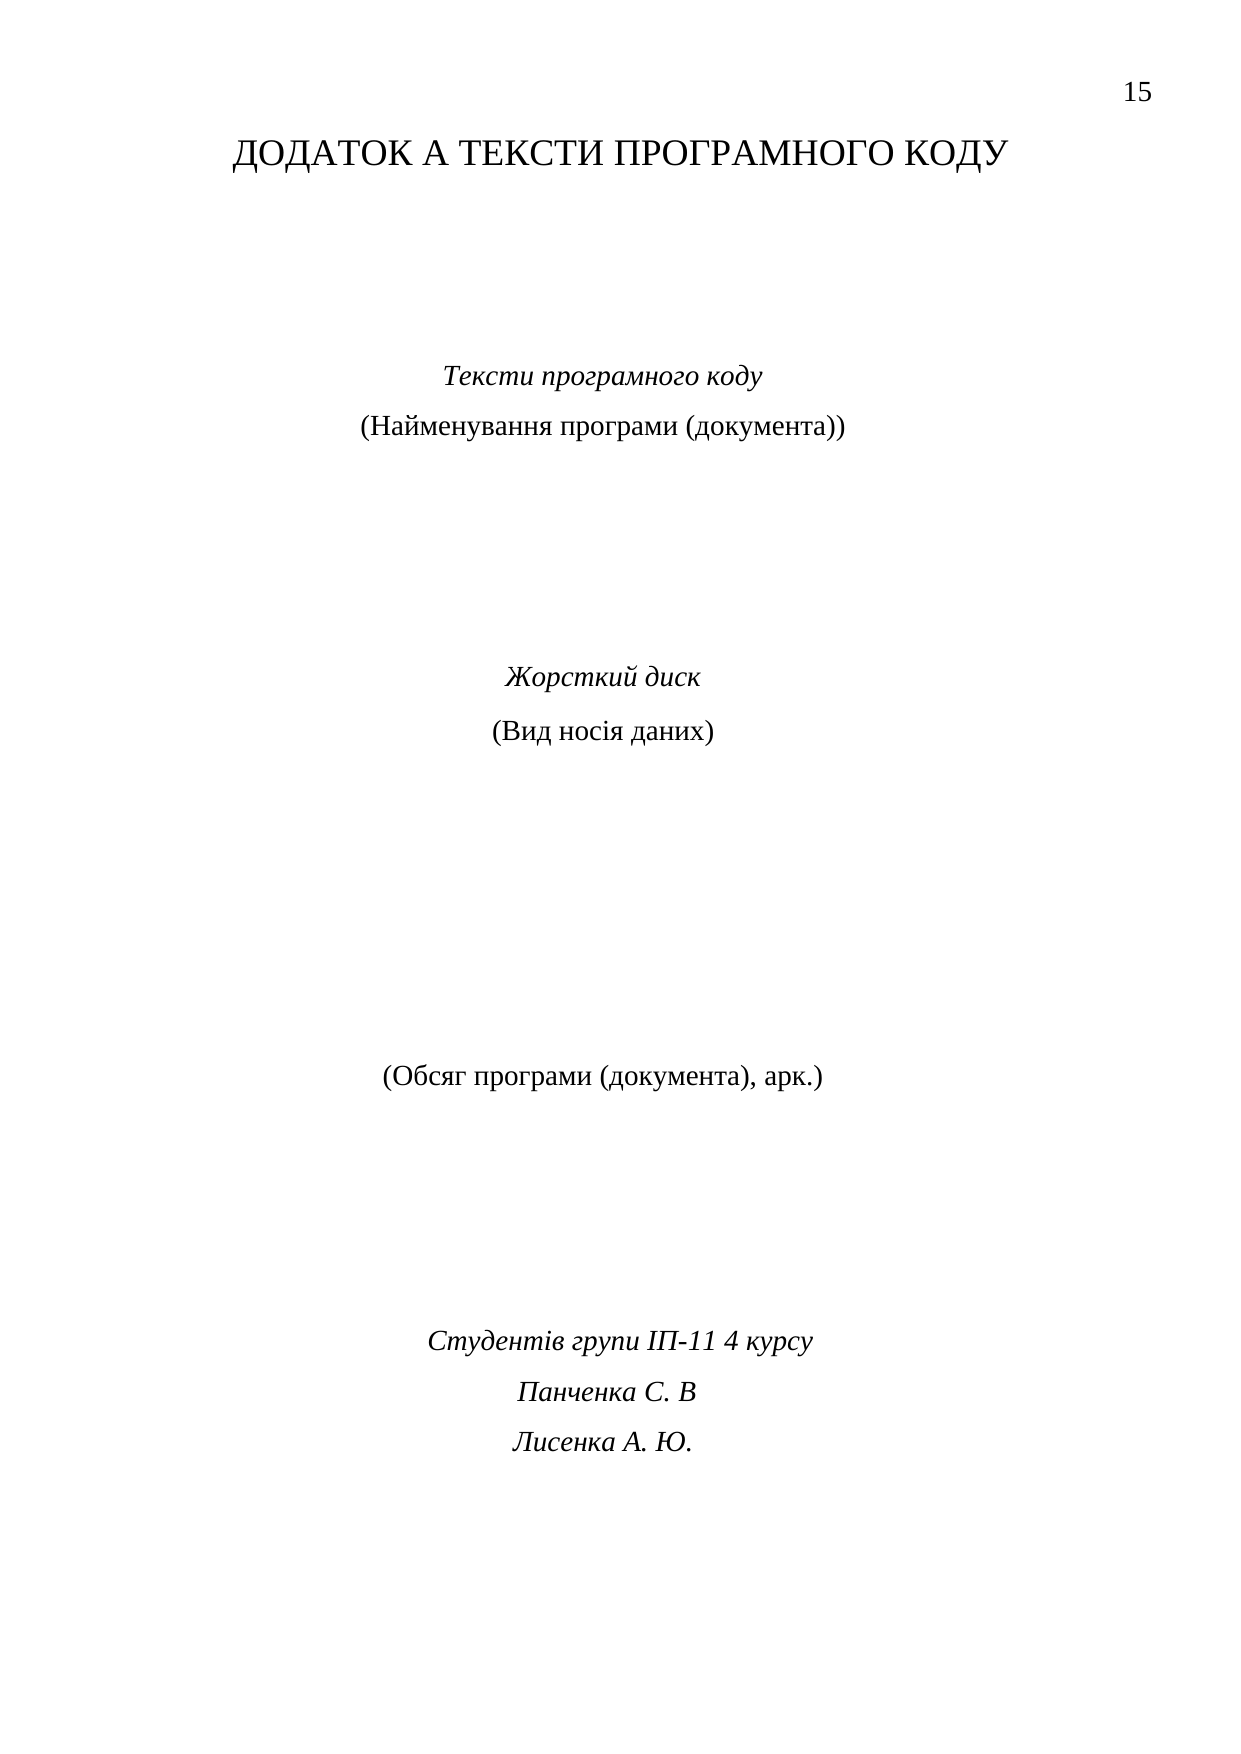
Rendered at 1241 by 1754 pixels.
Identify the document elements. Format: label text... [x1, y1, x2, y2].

text (Найменування програми (документа)) [138, 409, 1067, 442]
text Панченка С. В [450, 1374, 756, 1407]
text (Вид носія даних) [139, 713, 1067, 747]
text Лисенка А. Ю. [450, 1424, 756, 1458]
text Студентів групи ІП-11 4 курсу [118, 1323, 1122, 1357]
text Жорсткий диск [138, 659, 1067, 693]
text (Обсяг програми (документа), арк.) [138, 1058, 1067, 1091]
text Тексти програмного коду [138, 358, 1067, 392]
subtitle ДОДАТОК А ТЕКСТИ ПРОГРАМНОГО КОДУ [118, 130, 1122, 173]
